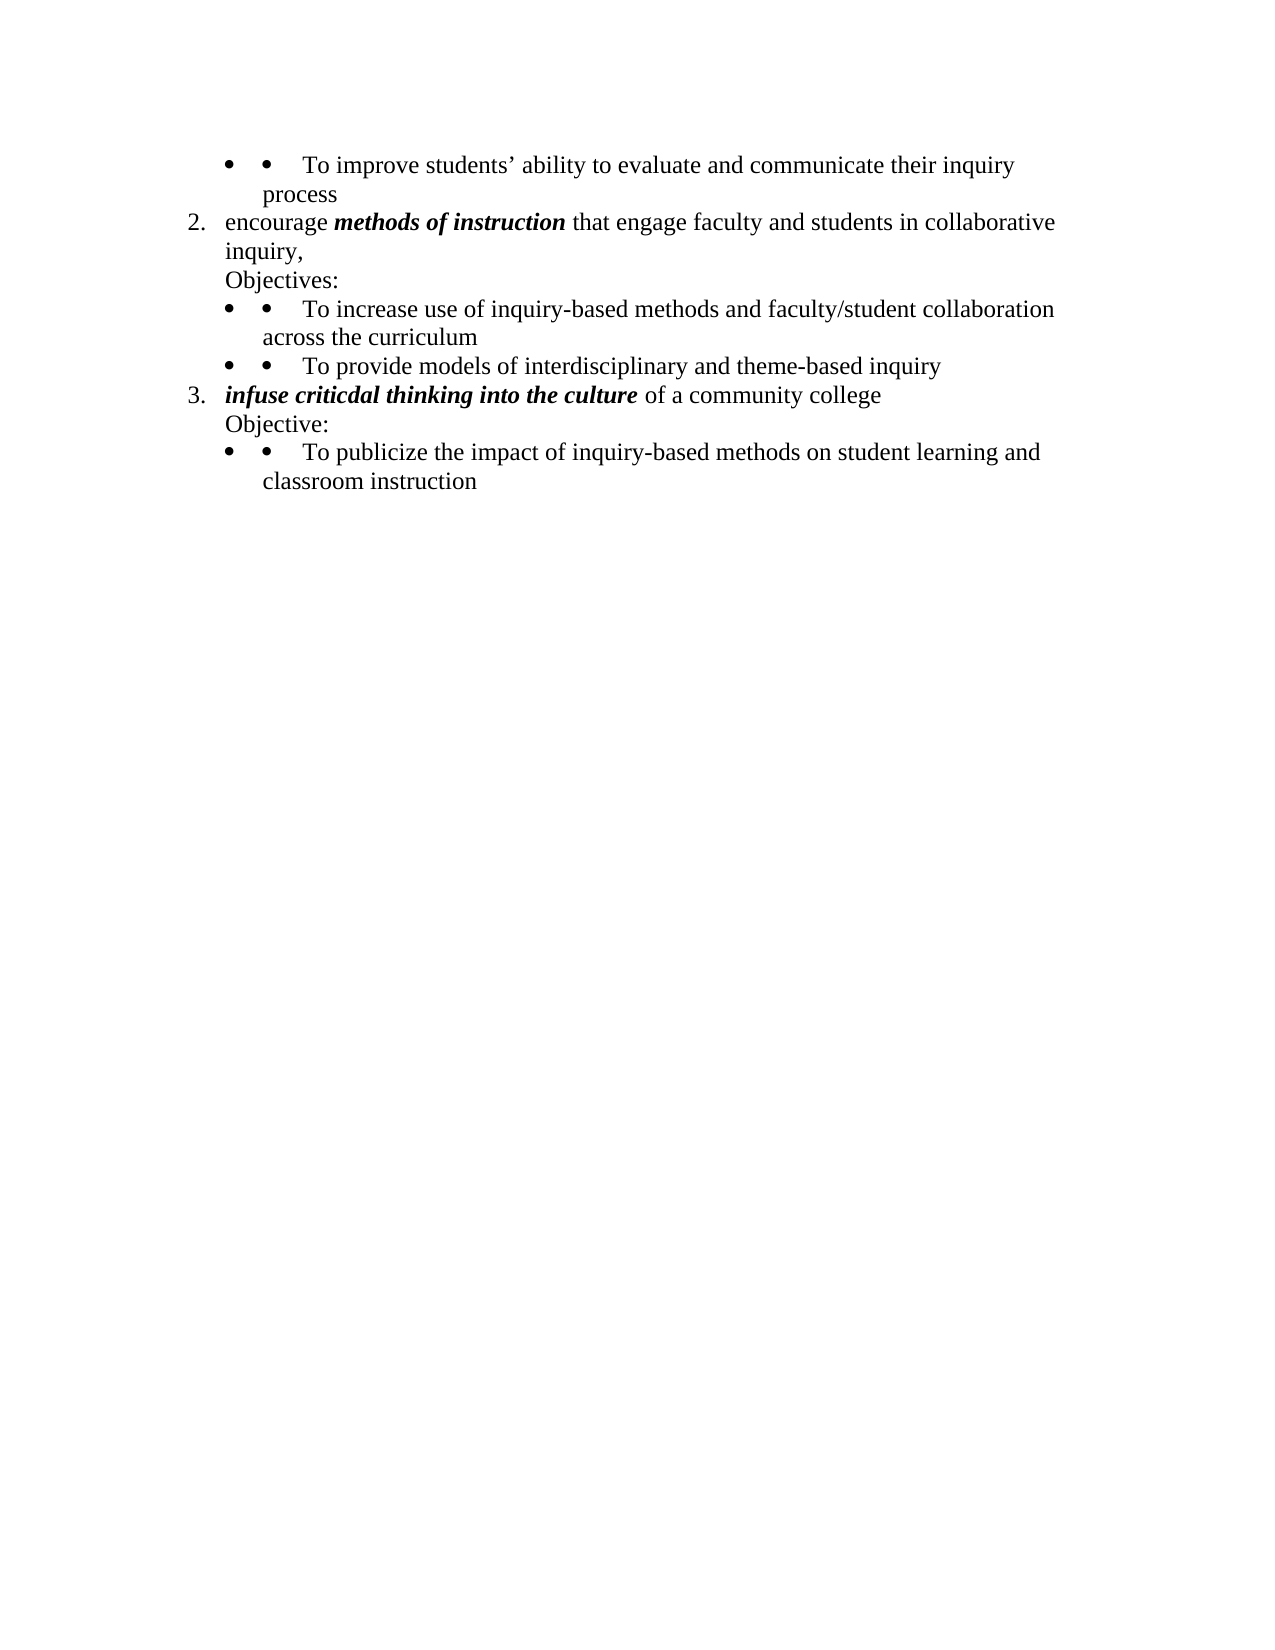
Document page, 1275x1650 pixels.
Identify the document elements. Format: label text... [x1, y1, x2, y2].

text 2. encourage methods of instruction that engage faculty and students in collaborative inquiry, [187, 207, 1087, 265]
list  To publicize the impact of inquiry-based methods on student learning and classroom instruction [225, 437, 1087, 495]
text Objective: [225, 409, 1087, 437]
list  To improve students’ ability to evaluate and communicate their inquiry process [225, 150, 1087, 207]
text Objectives: [225, 265, 1087, 294]
list  To provide models of interdisciplinary and theme-based inquiry [225, 351, 1087, 380]
list  To increase use of inquiry-based methods and faculty/student collaboration across the curriculum [225, 294, 1087, 351]
text 3. infuse criticdal thinking into the culture of a community college [187, 380, 1087, 409]
